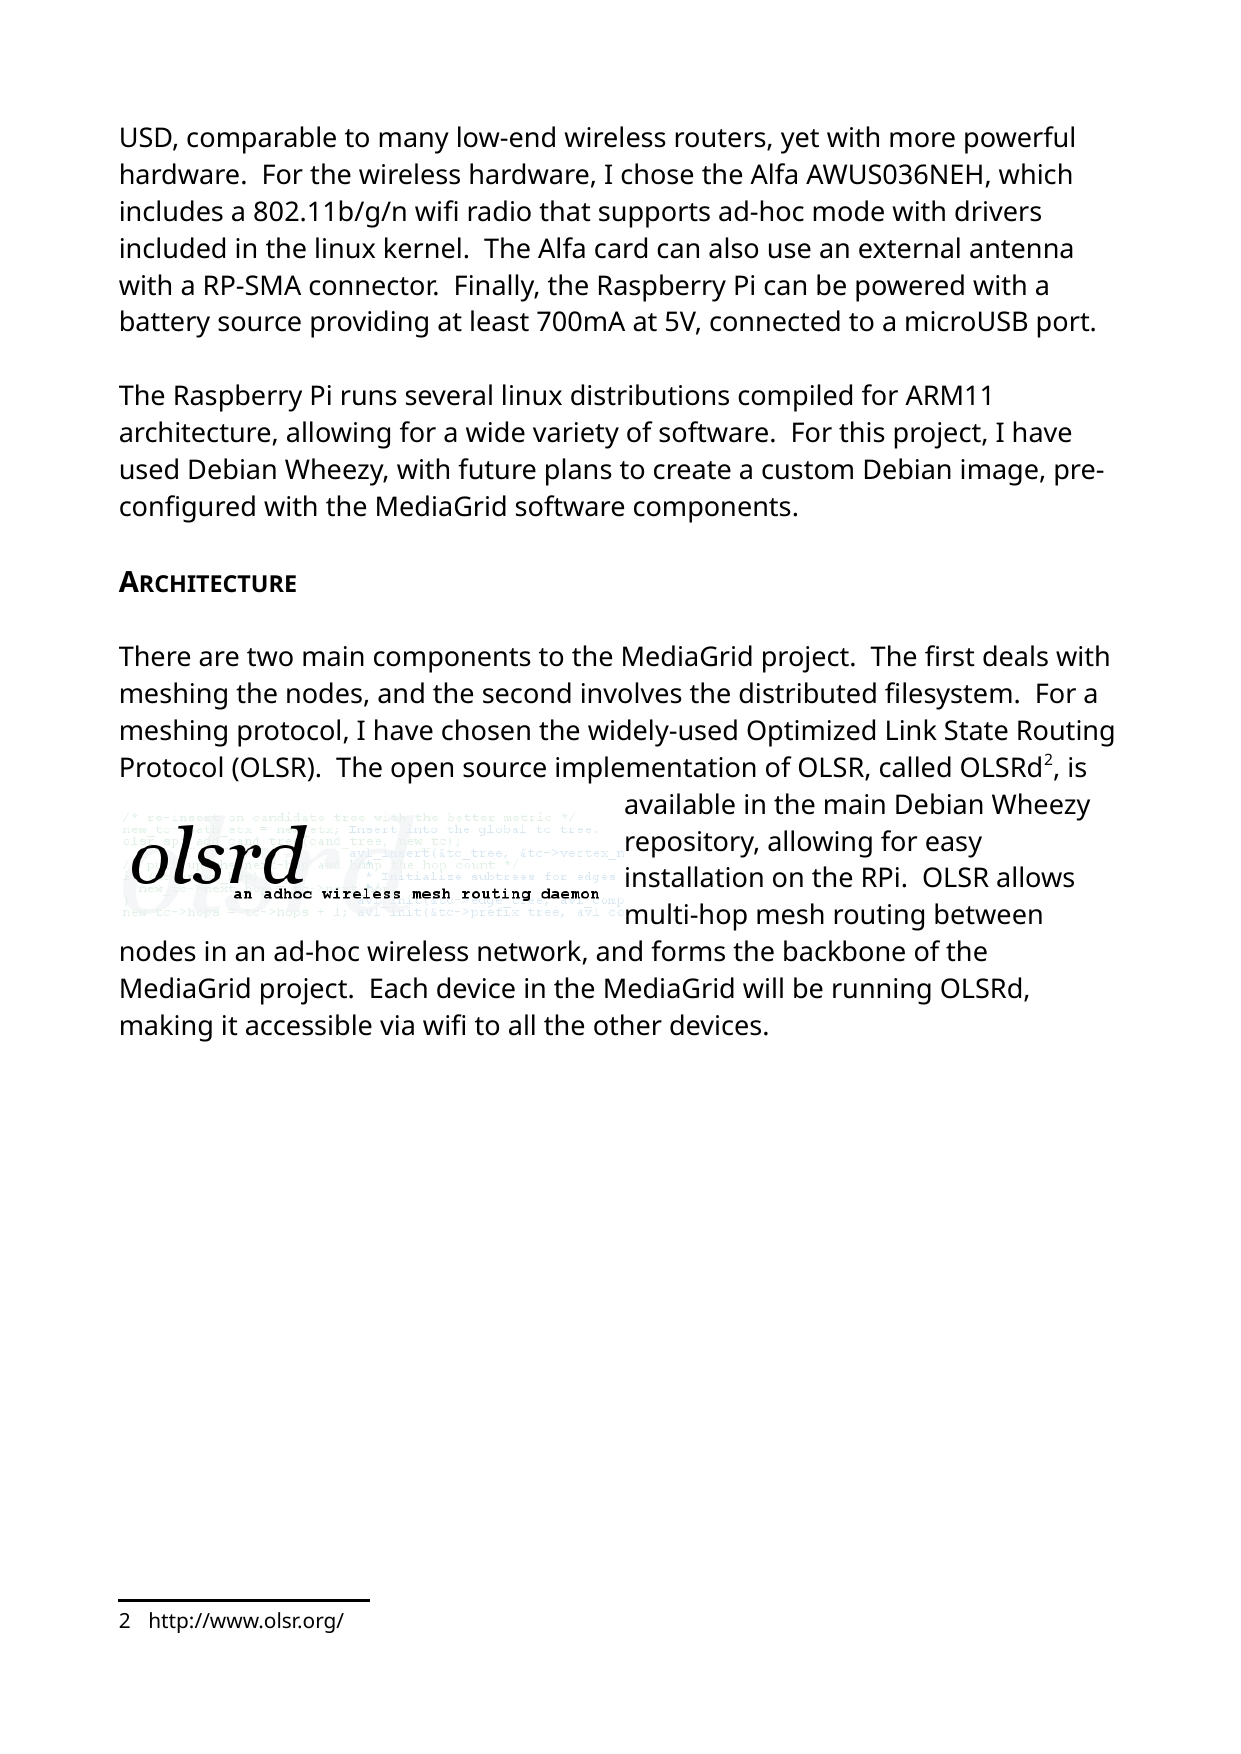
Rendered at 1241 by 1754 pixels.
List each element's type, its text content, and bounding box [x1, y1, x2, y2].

text The Raspberry Pi runs several linux distributions compiled for ARM11 architecture, allowing for a wide variety of software. For this project, I have used Debian Wheezy, with future plans to create a custom Debian image, pre-configured with the MediaGrid software components. [118, 377, 1122, 524]
picture [119, 809, 624, 918]
text Architecture [118, 561, 1122, 601]
text There are two main components to the MediaGrid project. The first deals with meshing the nodes, and the second involves the distributed filesystem. For a meshing protocol, I have chosen the widely-used Optimized Link State Routing Protocol (OLSR). The open source implementation of OLSR, called OLSRd, is available in the main Debian Wheezy repository, allowing for easy installation on the RPi. OLSR allows multi-hop mesh routing between nodes in an ad-hoc wireless network, and forms the backbone of the MediaGrid project. Each device in the MediaGrid will be running OLSRd, making it accessible via wifi to all the other devices. [118, 638, 1122, 1043]
text USD, comparable to many low-end wireless routers, yet with more powerful hardware. For the wireless hardware, I chose the Alfa AWUS036NEH, which includes a 802.11b/g/n wifi radio that supports ad-hoc mode with drivers included in the linux kernel. The Alfa card can also use an external antenna with a RP-SMA connector. Finally, the Raspberry Pi can be powered with a battery source providing at least 700mA at 5V, connected to a microUSB port. [118, 118, 1122, 340]
text http://www.olsr.org/ [118, 1607, 1122, 1635]
